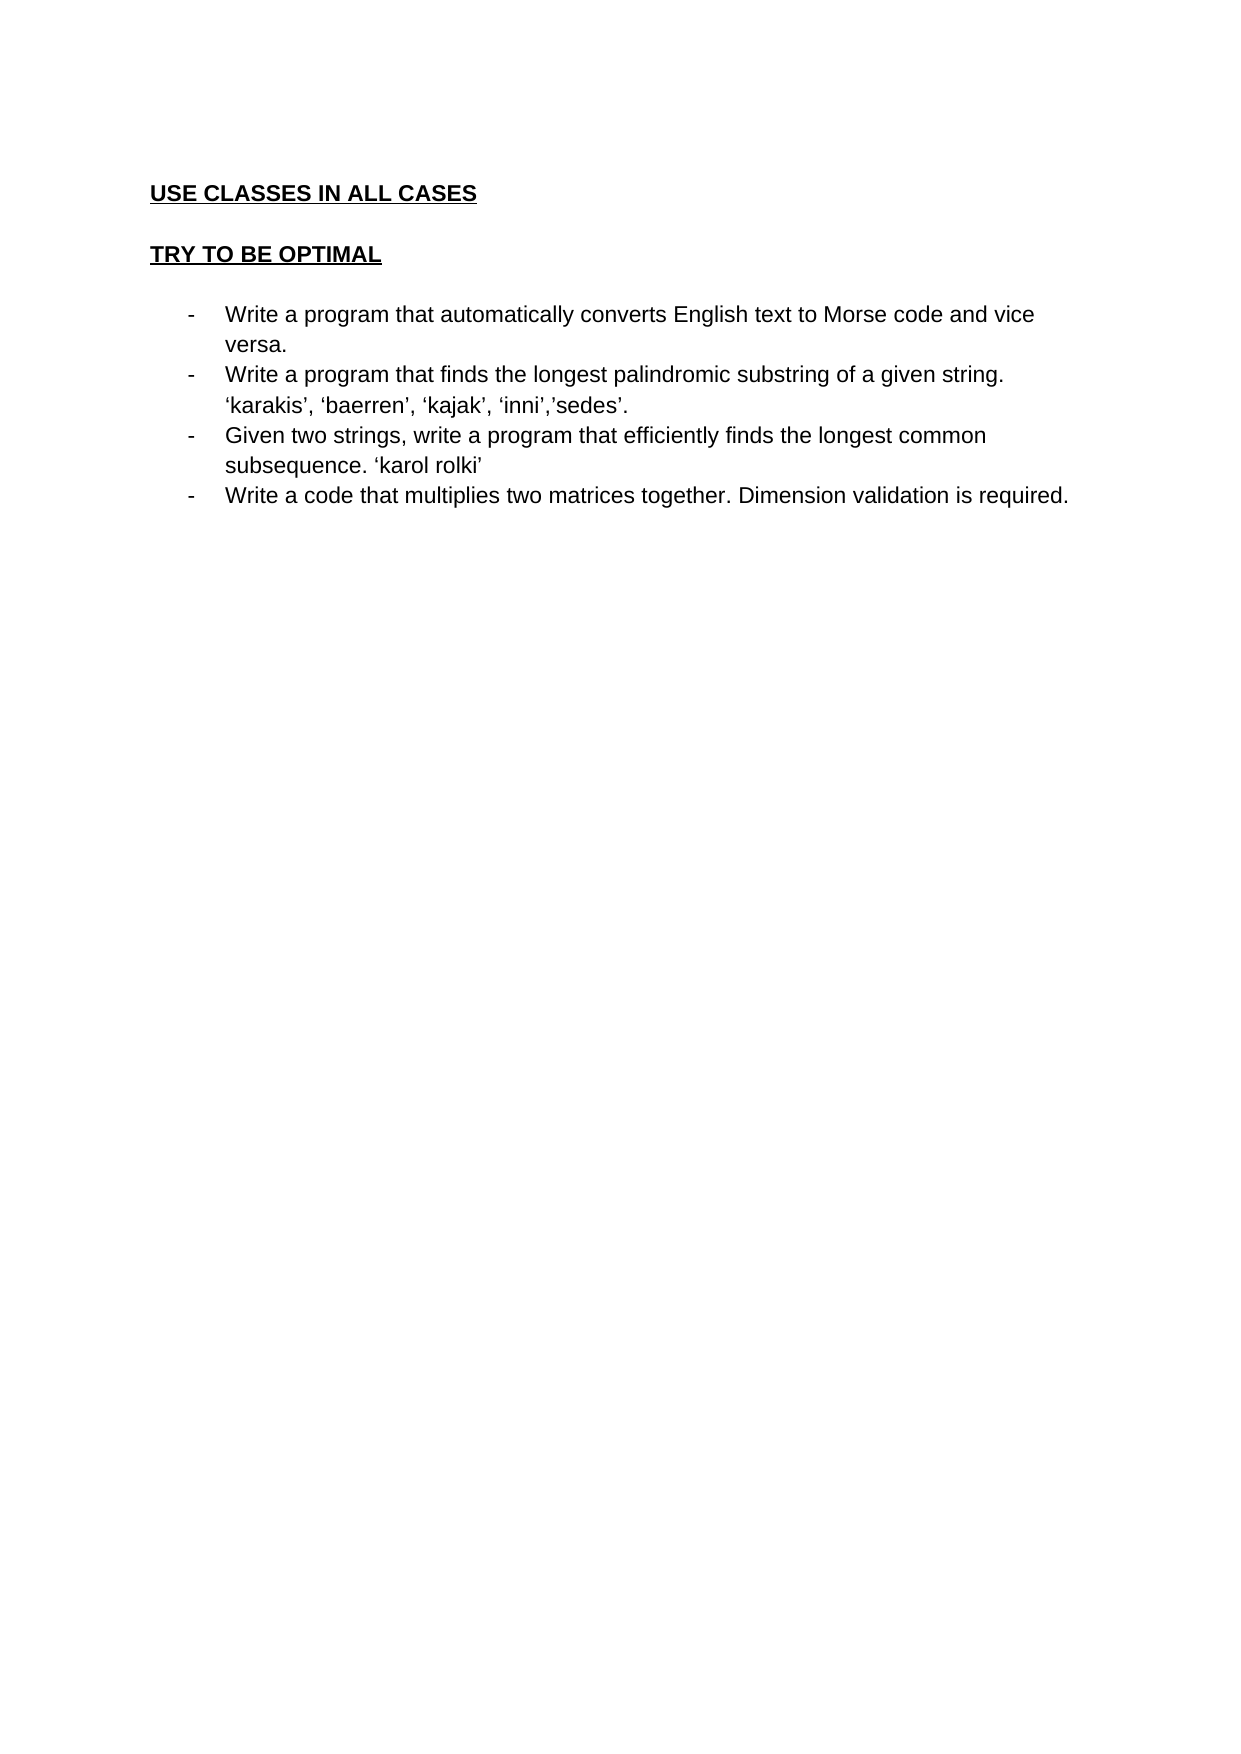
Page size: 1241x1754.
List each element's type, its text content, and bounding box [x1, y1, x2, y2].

list Write a program that automatically converts English text to Morse code and vice versa. [187, 301, 1090, 358]
text TRY TO BE OPTIMAL [150, 241, 1090, 267]
list Write a program that finds the longest palindromic substring of a given string. ‘karakis’, ‘baerren’, ‘kajak’, ‘inni’,’sedes’. [187, 361, 1090, 418]
list Write a code that multiplies two matrices together. Dimension validation is required. [187, 482, 1090, 509]
list Given two strings, write a program that efficiently finds the longest common subsequence. ‘karol rolki’ [187, 422, 1090, 478]
text USE CLASSES IN ALL CASES [150, 180, 1090, 207]
